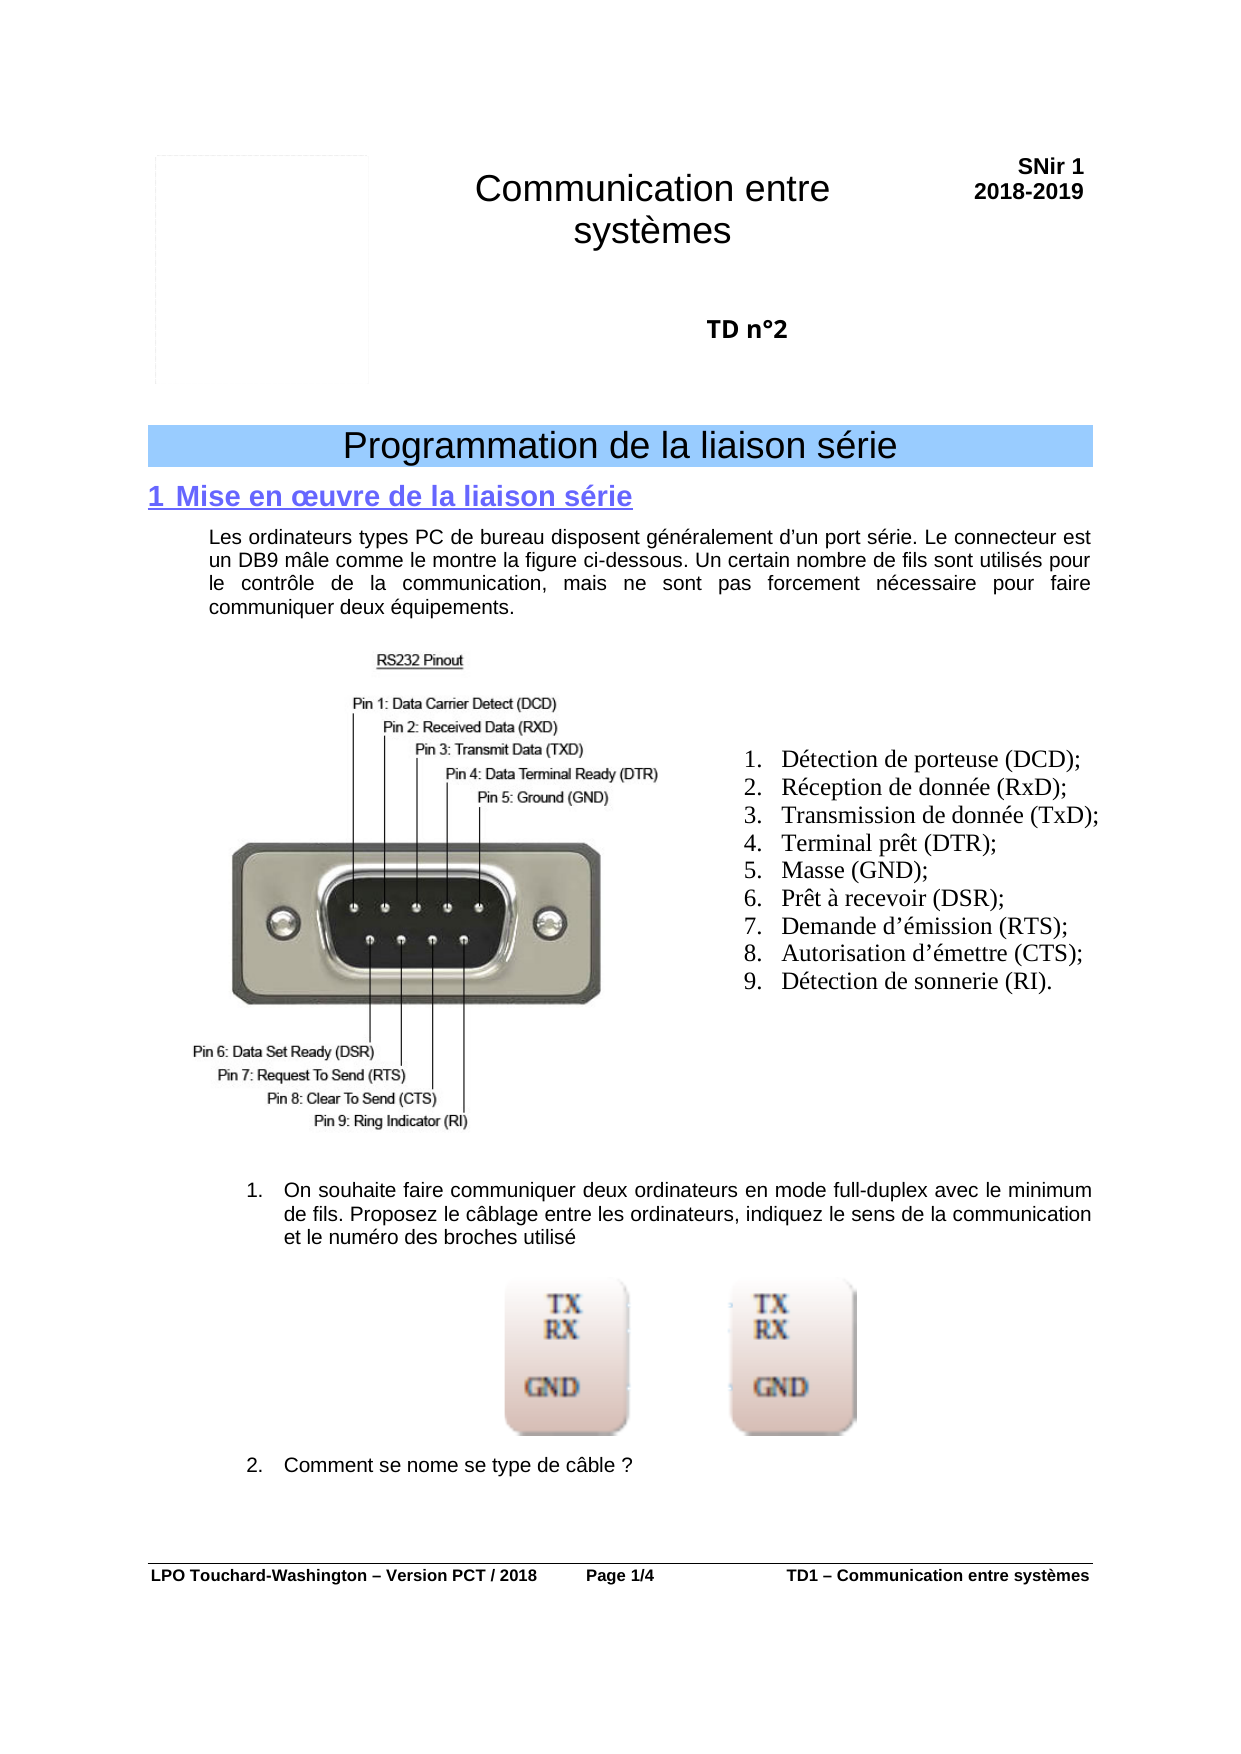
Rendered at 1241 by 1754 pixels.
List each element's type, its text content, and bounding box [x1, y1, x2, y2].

table_header [174, 625, 185, 1144]
subtitle Mise en œuvre de la liaison série [148, 480, 1093, 513]
text Les ordinateurs types PC de bureau disposent généralement d’un port série. Le connecteur est un DB9 mâle comme le montre la figure ci-dessous. Un certain nombre de fils sont utilisés pour le contrôle de la communication, mais ne sont pas forcement nécessaire pour faire communiquer deux équipements. [208, 526, 1093, 618]
table_header [668, 625, 688, 1144]
table_cell TD n°2 [404, 266, 1090, 390]
table_header Détection de porteuse (DCD); Réception de donnée (RxD); Transmission de donnée (TxD); Terminal prêt (DTR); Masse (GND); Prêt à recevoir (DSR); Demande d’émission (RTS); Autorisation d’émettre (CTS); Détection de sonnerie (RI). [688, 625, 1159, 1144]
table_header [148, 148, 404, 390]
picture [504, 1277, 857, 1436]
table_header Communication entre systèmes [404, 148, 901, 266]
list Comment se nome se type de câble ? [246, 1255, 1093, 1477]
list On souhaite faire communiquer deux ordinateurs en mode full-duplex avec le minimum de fils. Proposez le câblage entre les ordinateurs, indiquez le sens de la communication et le numéro des broches utilisé [246, 1179, 1093, 1249]
subtitle Programmation de la liaison série [148, 425, 1093, 467]
picture [184, 642, 668, 1144]
table_header SNir 1 2018-2019 [901, 148, 1090, 266]
